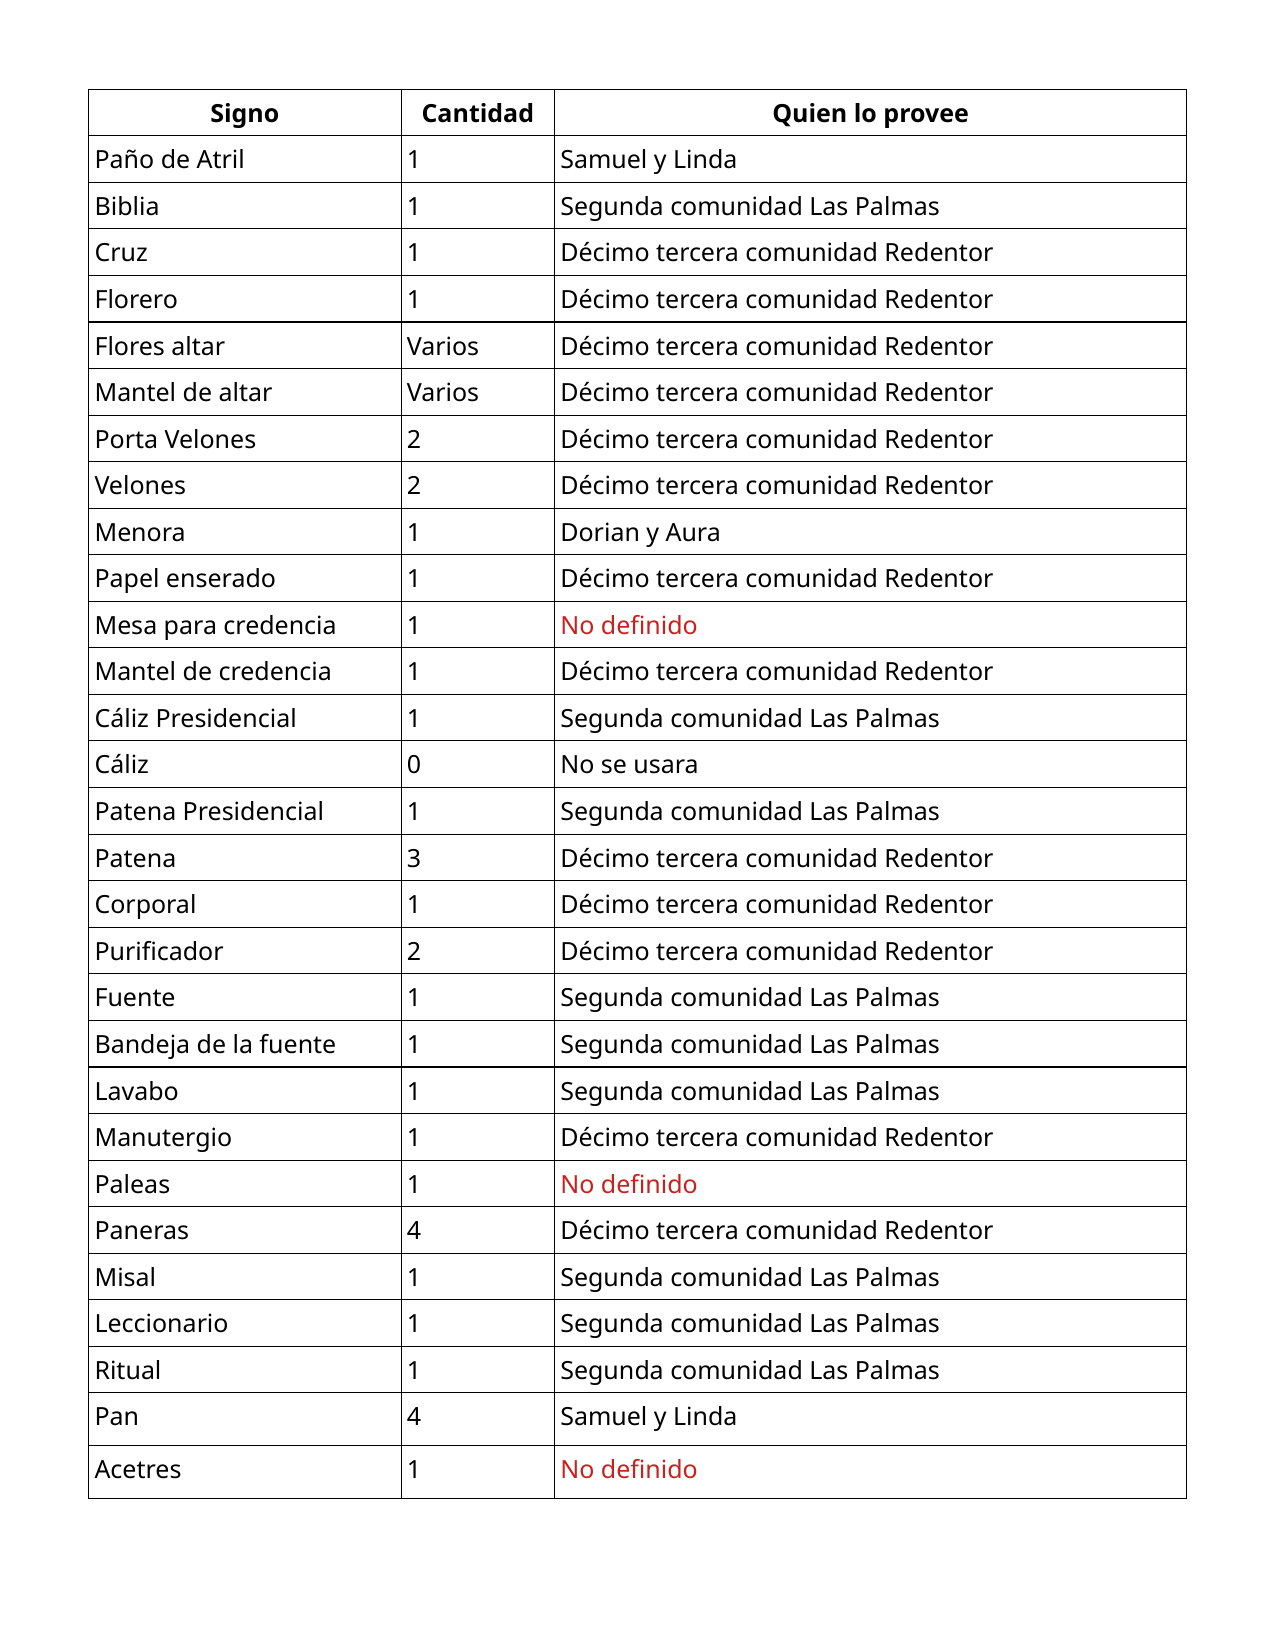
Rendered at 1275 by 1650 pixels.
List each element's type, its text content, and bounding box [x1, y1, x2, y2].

table_cell 1 [402, 1114, 554, 1159]
table_cell Samuel y Linda [555, 1393, 1186, 1445]
table_cell Misal [89, 1254, 401, 1299]
table_cell No definido [555, 1161, 1186, 1206]
table_cell 2 [402, 416, 554, 461]
table_cell Florero [89, 276, 401, 321]
table_cell Segunda comunidad Las Palmas [555, 1300, 1186, 1346]
table_cell Décimo tercera comunidad Redentor [555, 369, 1186, 414]
table_header Quien lo provee [555, 90, 1186, 135]
table_cell Décimo tercera comunidad Redentor [555, 928, 1186, 973]
table_cell 1 [402, 1021, 554, 1066]
table_cell Patena [89, 835, 401, 880]
table_cell Décimo tercera comunidad Redentor [555, 835, 1186, 880]
table_cell 1 [402, 881, 554, 927]
table_cell Acetres [89, 1446, 401, 1497]
table_cell Mesa para credencia [89, 602, 401, 647]
table_cell Décimo tercera comunidad Redentor [555, 276, 1186, 321]
table_cell Décimo tercera comunidad Redentor [555, 416, 1186, 461]
table_cell 2 [402, 928, 554, 973]
table_cell 1 [402, 1347, 554, 1392]
table_cell Bandeja de la fuente [89, 1021, 401, 1066]
table_cell Segunda comunidad Las Palmas [555, 1347, 1186, 1392]
table_cell 1 [402, 1446, 554, 1497]
table_cell Décimo tercera comunidad Redentor [555, 1114, 1186, 1159]
table_cell Mantel de credencia [89, 648, 401, 694]
table_cell Segunda comunidad Las Palmas [555, 1254, 1186, 1299]
table_cell 1 [402, 602, 554, 647]
table_cell Segunda comunidad Las Palmas [555, 695, 1186, 740]
table_cell Segunda comunidad Las Palmas [555, 183, 1186, 228]
table_cell Velones [89, 462, 401, 508]
table_cell Décimo tercera comunidad Redentor [555, 323, 1186, 368]
table_cell 1 [402, 183, 554, 228]
table_cell Papel enserado [89, 555, 401, 601]
table_cell 1 [402, 276, 554, 321]
table_cell Paño de Atril [89, 136, 401, 182]
table_cell 1 [402, 1300, 554, 1346]
table_cell Décimo tercera comunidad Redentor [555, 555, 1186, 601]
table_cell 1 [402, 509, 554, 554]
table_cell 1 [402, 648, 554, 694]
table_cell Décimo tercera comunidad Redentor [555, 881, 1186, 927]
table_cell Cáliz [89, 741, 401, 787]
table_cell Patena Presidencial [89, 788, 401, 833]
table_header Cantidad [402, 90, 554, 135]
table_cell Manutergio [89, 1114, 401, 1159]
table_cell Corporal [89, 881, 401, 927]
table_cell Décimo tercera comunidad Redentor [555, 1207, 1186, 1253]
table_cell Cruz [89, 229, 401, 275]
table_cell 0 [402, 741, 554, 787]
table_cell No definido [555, 1446, 1186, 1497]
table_cell 1 [402, 1161, 554, 1206]
table_cell Pan [89, 1393, 401, 1445]
table_cell Cáliz Presidencial [89, 695, 401, 740]
table_cell No definido [555, 602, 1186, 647]
table_cell Fuente [89, 974, 401, 1020]
table_cell Segunda comunidad Las Palmas [555, 1021, 1186, 1066]
table_cell Menora [89, 509, 401, 554]
table_cell Lavabo [89, 1068, 401, 1113]
table_cell 1 [402, 1254, 554, 1299]
table_cell Décimo tercera comunidad Redentor [555, 229, 1186, 275]
table_cell Décimo tercera comunidad Redentor [555, 648, 1186, 694]
table_cell Ritual [89, 1347, 401, 1392]
table_cell Dorian y Aura [555, 509, 1186, 554]
table_cell 3 [402, 835, 554, 880]
table_cell Leccionario [89, 1300, 401, 1346]
table_cell 2 [402, 462, 554, 508]
table_cell Samuel y Linda [555, 136, 1186, 182]
table_cell Segunda comunidad Las Palmas [555, 1068, 1186, 1113]
table_cell 1 [402, 974, 554, 1020]
table_cell Paleas [89, 1161, 401, 1206]
table_cell Varios [402, 369, 554, 414]
table_cell Décimo tercera comunidad Redentor [555, 462, 1186, 508]
table_cell No se usara [555, 741, 1186, 787]
table_cell 4 [402, 1207, 554, 1253]
table_cell Biblia [89, 183, 401, 228]
table_cell Paneras [89, 1207, 401, 1253]
table_cell 1 [402, 136, 554, 182]
table_header Signo [89, 90, 401, 135]
table_cell 4 [402, 1393, 554, 1445]
table_cell 1 [402, 555, 554, 601]
table_cell Segunda comunidad Las Palmas [555, 788, 1186, 833]
table_cell 1 [402, 229, 554, 275]
table_cell Varios [402, 323, 554, 368]
table_cell 1 [402, 695, 554, 740]
table_cell 1 [402, 1068, 554, 1113]
table_cell Purificador [89, 928, 401, 973]
table_cell Mantel de altar [89, 369, 401, 414]
table_cell 1 [402, 788, 554, 833]
table_cell Porta Velones [89, 416, 401, 461]
table_cell Segunda comunidad Las Palmas [555, 974, 1186, 1020]
table_cell Flores altar [89, 323, 401, 368]
